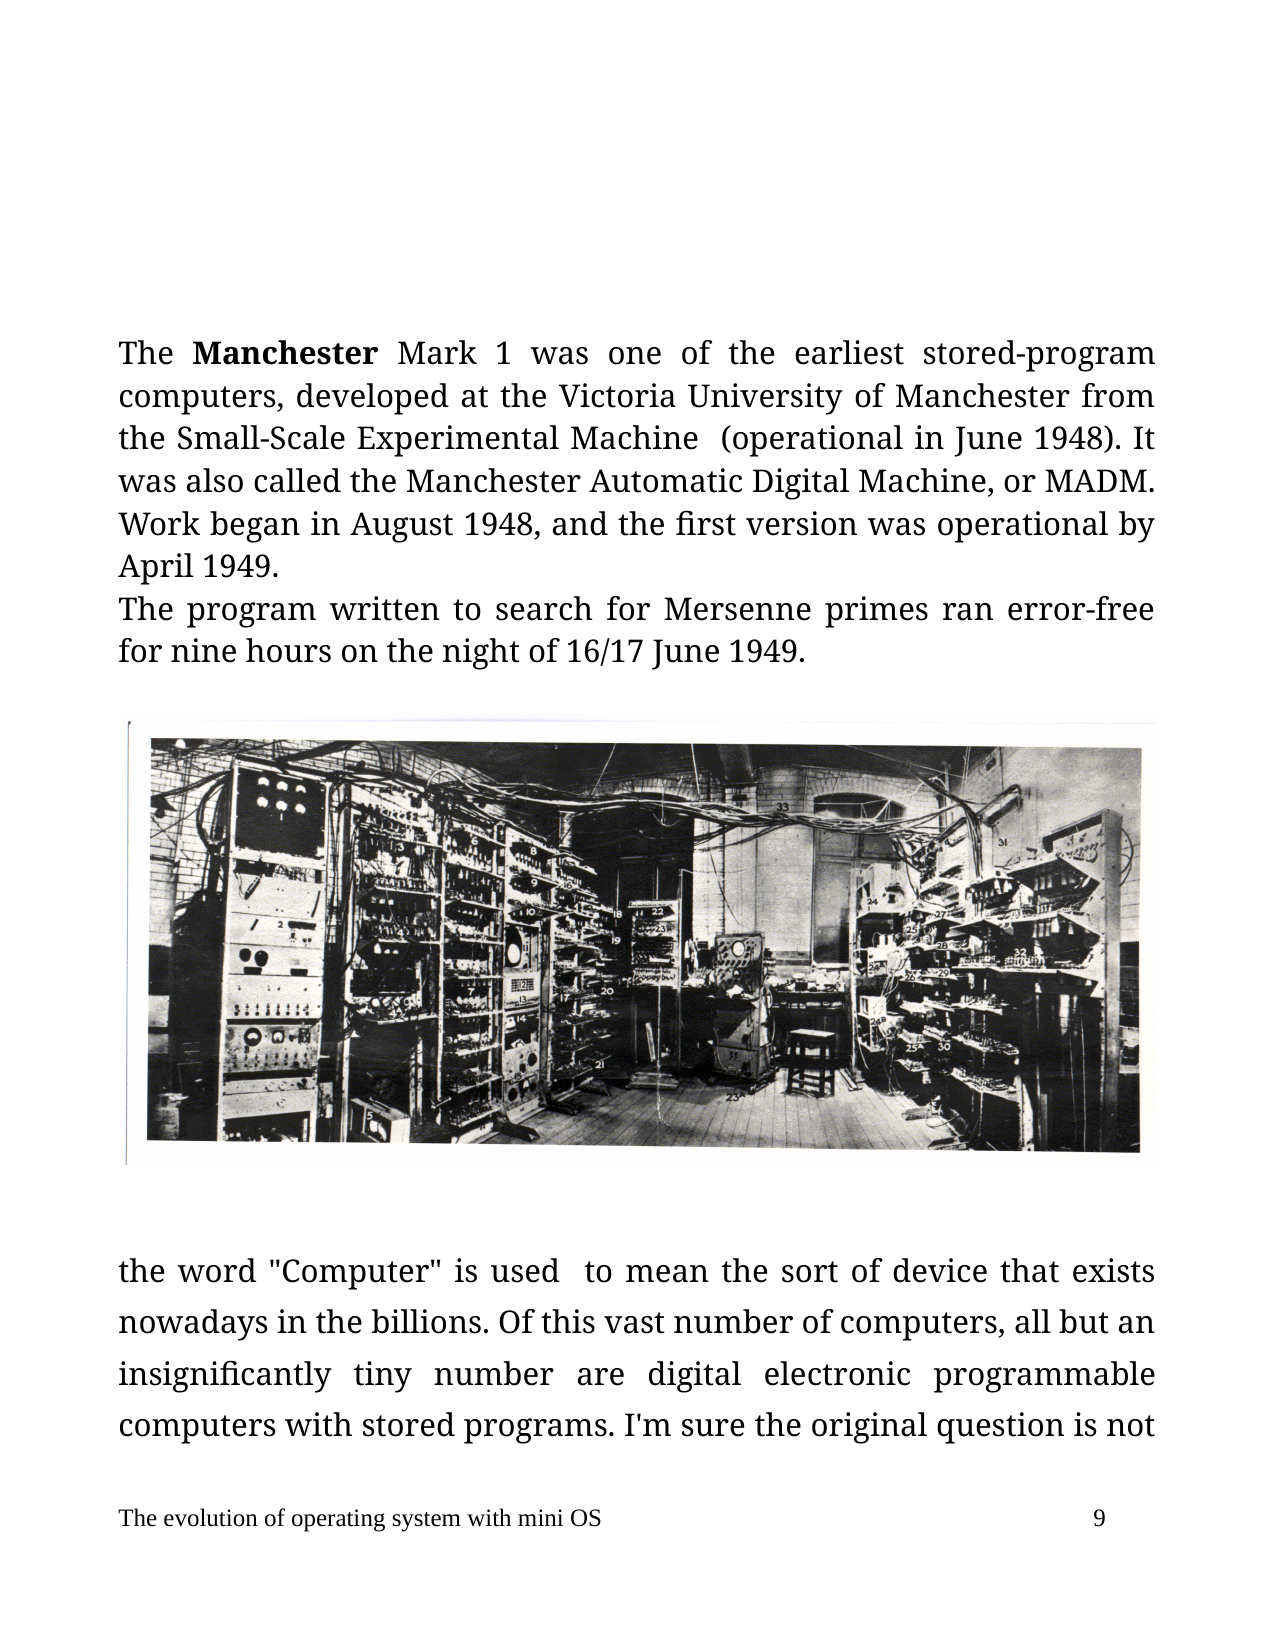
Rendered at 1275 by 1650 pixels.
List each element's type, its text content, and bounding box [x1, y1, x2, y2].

text the word "Computer" is used to mean the sort of device that exists nowadays in the billions. Of this vast number of computers, all but an insignificantly tiny number are digital electronic programmable computers with stored programs. I'm sure the original question is not [118, 1249, 1157, 1445]
picture [118, 714, 1157, 1165]
text The program written to search for Mersenne primes ran error-free for nine hours on the night of 16/17 June 1949. [118, 587, 1157, 672]
text The Manchester Mark 1 was one of the earliest stored-program computers, developed at the Victoria University of Manchester from the Small-Scale Experimental Machine (operational in June 1948). It was also called the Manchester Automatic Digital Machine, or MADM. Work began in August 1948, and the first version was operational by April 1949. [118, 331, 1157, 587]
